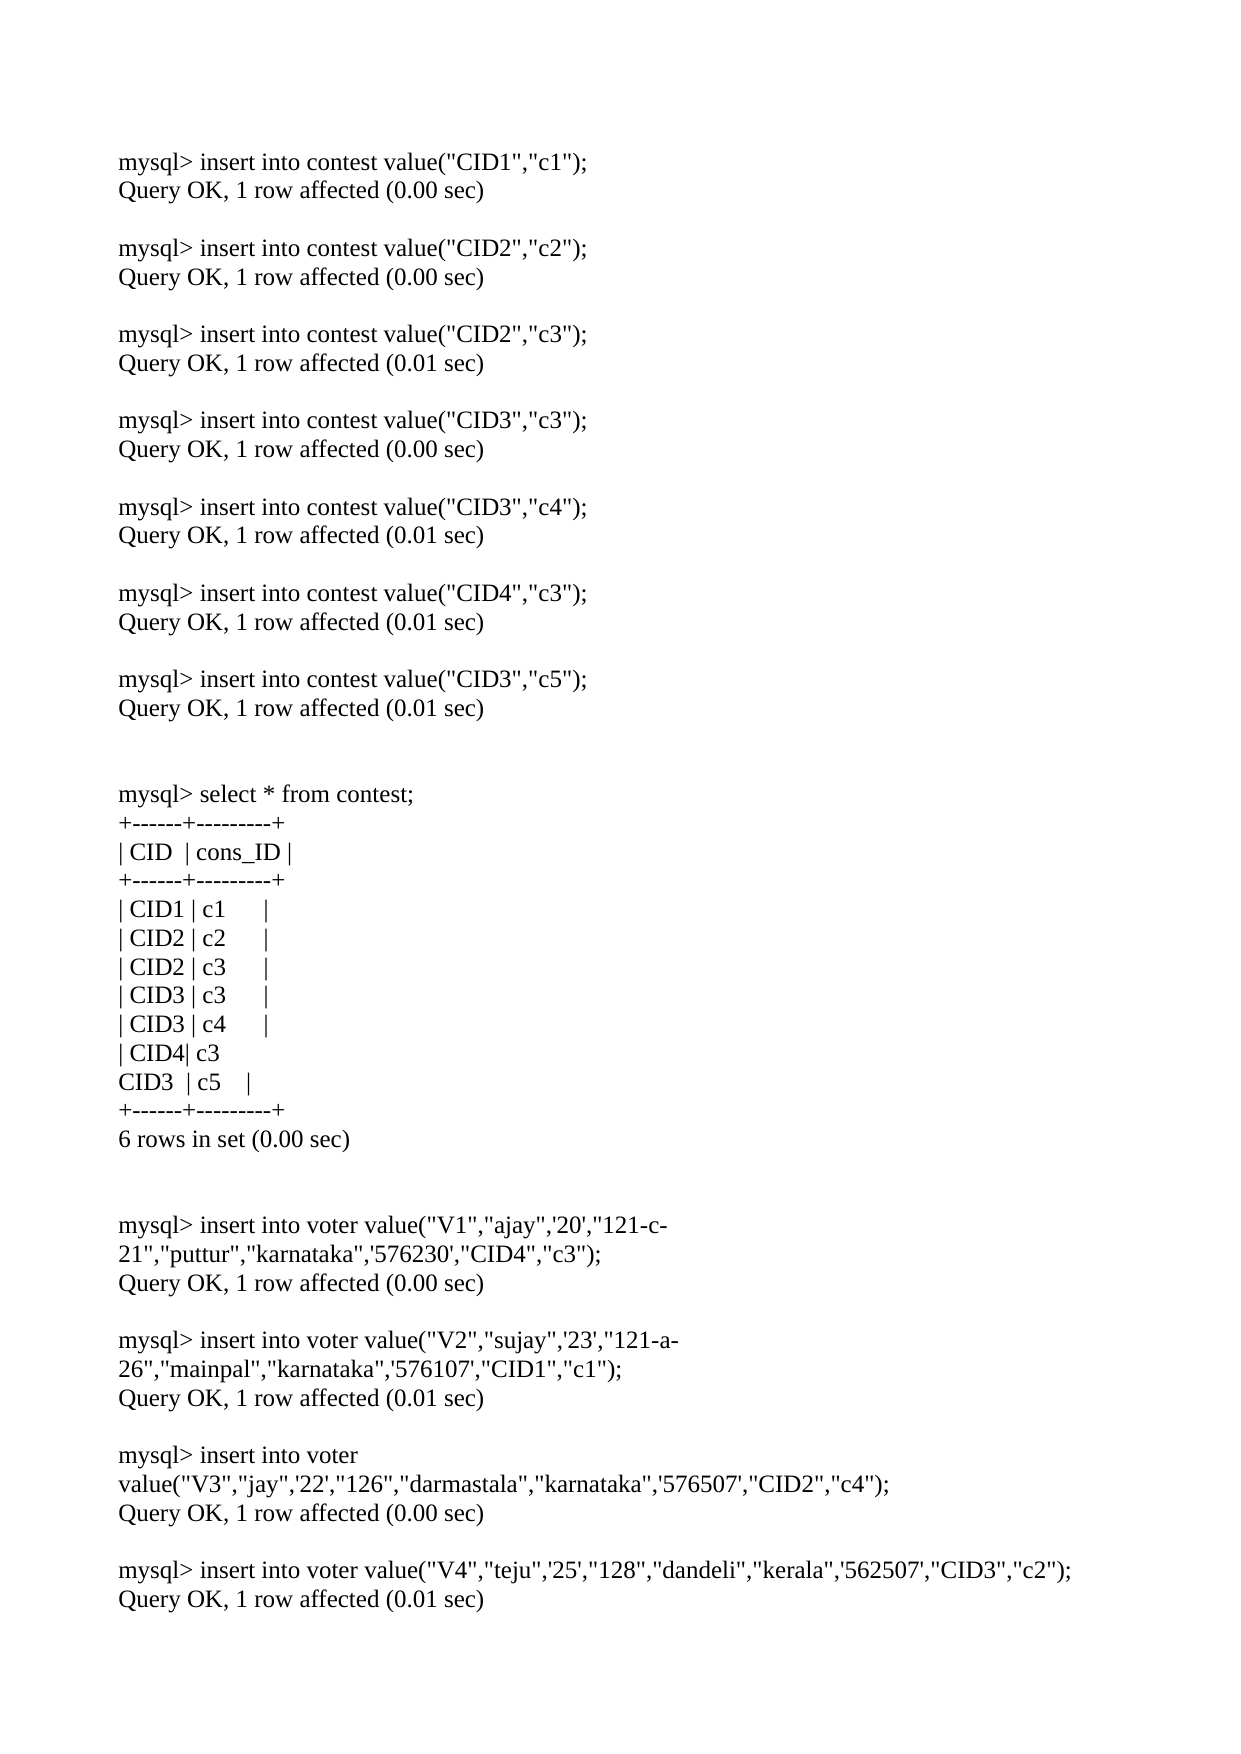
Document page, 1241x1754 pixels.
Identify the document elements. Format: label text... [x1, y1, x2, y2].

text Query OK, 1 row affected (0.01 sec) [118, 693, 1122, 722]
text Query OK, 1 row affected (0.00 sec) [118, 1268, 1122, 1297]
text CID3 | c5 | [118, 1067, 1122, 1096]
text +------+---------+ [118, 1096, 1122, 1124]
text Query OK, 1 row affected (0.01 sec) [118, 348, 1122, 377]
text Query OK, 1 row affected (0.00 sec) [118, 434, 1122, 463]
text Query OK, 1 row affected (0.00 sec) [118, 262, 1122, 291]
text mysql> insert into voter value("V4","teju",'25',"128","dandeli","kerala",'562507',"CID3","c2"); [118, 1556, 1122, 1584]
text Query OK, 1 row affected (0.01 sec) [118, 1584, 1122, 1613]
text Query OK, 1 row affected (0.00 sec) [118, 1498, 1122, 1527]
text mysql> insert into contest value("CID1","c1"); [118, 147, 1122, 176]
text | CID | cons_ID | [118, 837, 1122, 866]
text Query OK, 1 row affected (0.00 sec) [118, 176, 1122, 204]
text mysql> select * from contest; [118, 779, 1122, 808]
text mysql> insert into voter value("V3","jay",'22',"126","darmastala","karnataka",'576507',"CID2","c4"); [118, 1441, 1122, 1498]
text | CID4| c3 [118, 1038, 1122, 1067]
text mysql> insert into contest value("CID3","c5"); [118, 664, 1122, 693]
text | CID3 | c3 | [118, 981, 1122, 1009]
text mysql> insert into contest value("CID4","c3"); [118, 578, 1122, 607]
text mysql> insert into voter value("V2","sujay",'23',"121-a-26","mainpal","karnataka",'576107',"CID1","c1"); [118, 1326, 1122, 1383]
text mysql> insert into contest value("CID3","c4"); [118, 492, 1122, 521]
text +------+---------+ [118, 808, 1122, 837]
text | CID2 | c2 | [118, 923, 1122, 952]
text | CID3 | c4 | [118, 1009, 1122, 1038]
text mysql> insert into contest value("CID2","c3"); [118, 319, 1122, 348]
text Query OK, 1 row affected (0.01 sec) [118, 1383, 1122, 1412]
text mysql> insert into contest value("CID2","c2"); [118, 233, 1122, 262]
text +------+---------+ [118, 866, 1122, 894]
text Query OK, 1 row affected (0.01 sec) [118, 607, 1122, 636]
text | CID1 | c1 | [118, 894, 1122, 923]
text | CID2 | c3 | [118, 952, 1122, 981]
text mysql> insert into contest value("CID3","c3"); [118, 406, 1122, 434]
text Query OK, 1 row affected (0.01 sec) [118, 521, 1122, 549]
text 6 rows in set (0.00 sec) [118, 1124, 1122, 1153]
text mysql> insert into voter value("V1","ajay",'20',"121-c-21","puttur","karnataka",'576230',"CID4","c3"); [118, 1211, 1122, 1268]
